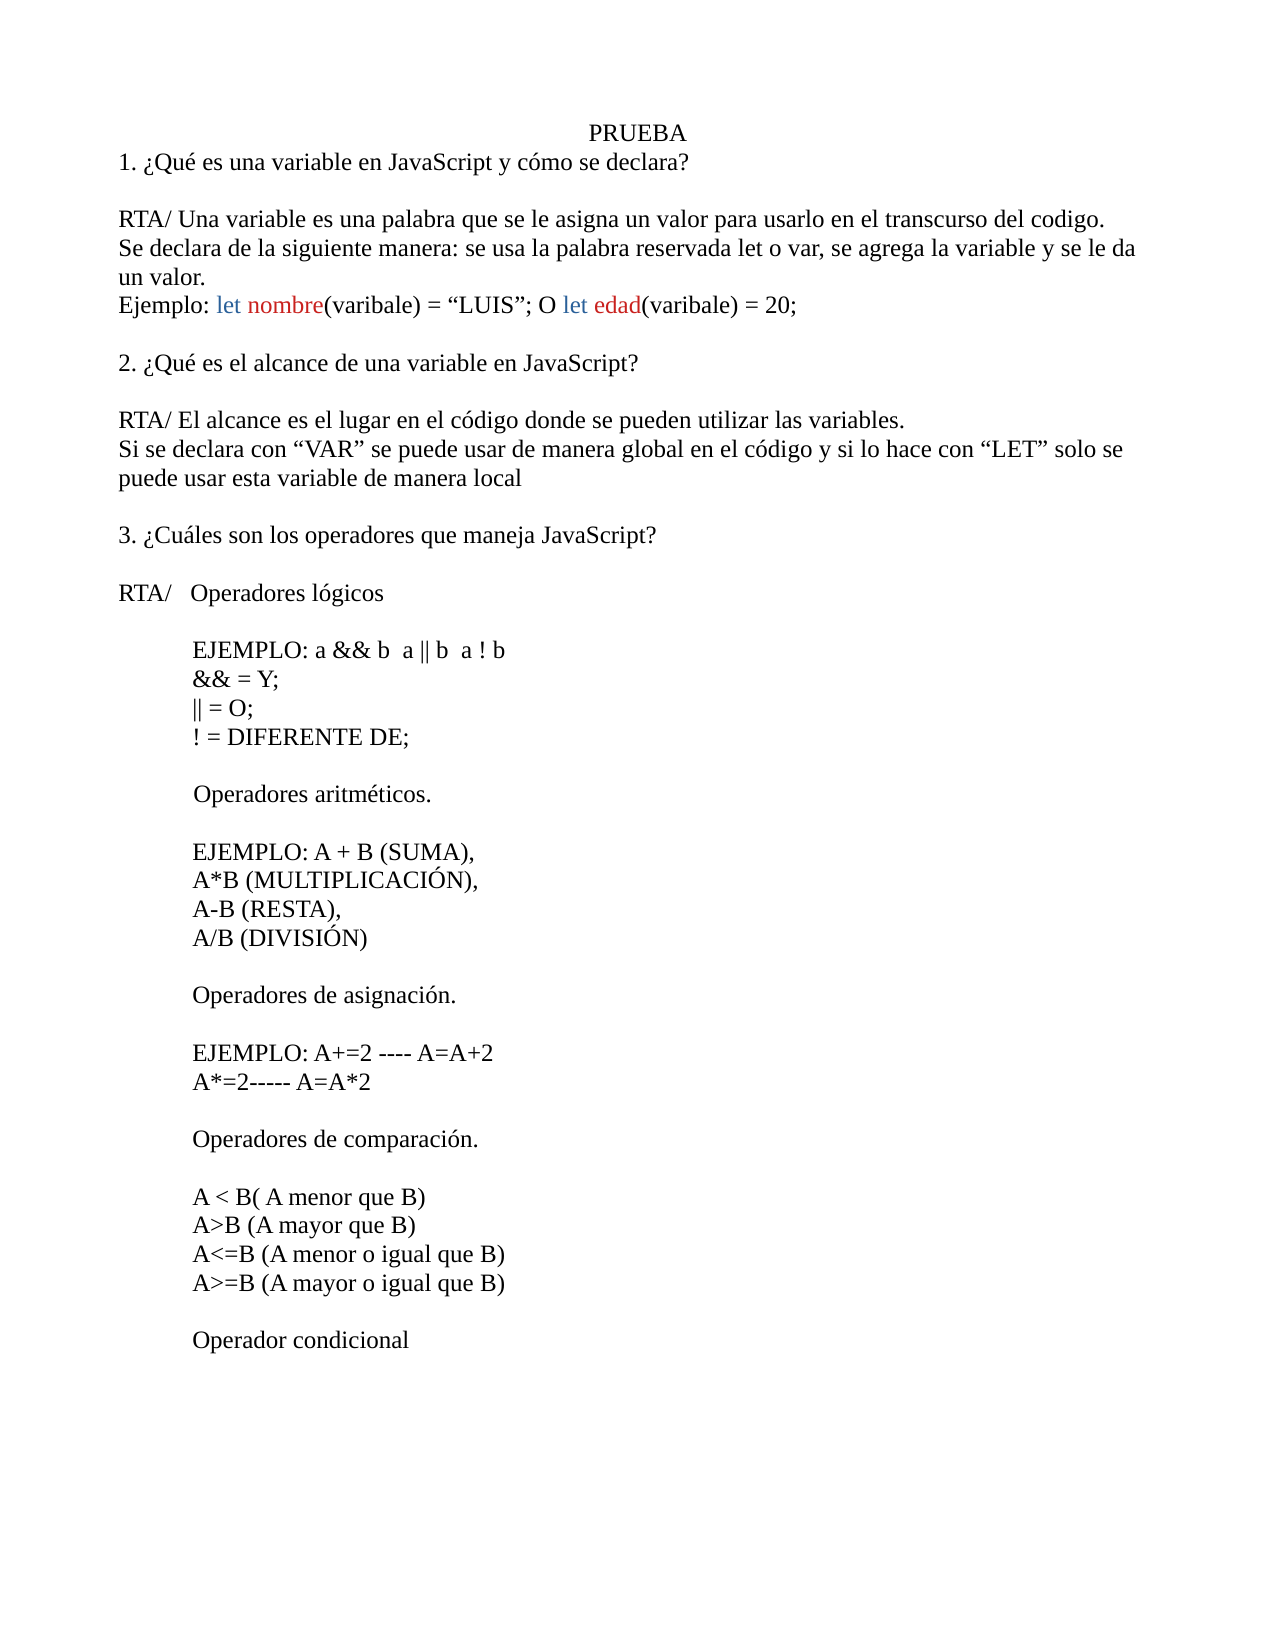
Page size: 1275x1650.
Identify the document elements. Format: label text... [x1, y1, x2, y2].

text && = Y; [118, 664, 1157, 693]
text RTA/ Operadores lógicos [118, 578, 1157, 607]
text A*B (MULTIPLICACIÓN), [118, 866, 1157, 894]
text RTA/ Una variable es una palabra que se le asigna un valor para usarlo en el transcurso del codigo. [118, 204, 1157, 233]
text A*=2----- A=A*2 [118, 1067, 1157, 1096]
text A/B (DIVISIÓN) [118, 923, 1157, 952]
text Operadores de comparación. [118, 1124, 1157, 1153]
text A>=B (A mayor o igual que B) [118, 1268, 1157, 1297]
text || = O; [118, 693, 1157, 722]
text ! = DIFERENTE DE; [118, 722, 1157, 751]
text Operadores aritméticos. [118, 779, 1157, 808]
text PRUEBA [118, 118, 1157, 147]
text EJEMPLO: A+=2 ---- A=A+2 [118, 1038, 1157, 1067]
text Operador condicional [118, 1326, 1157, 1354]
text A < B( A menor que B) [118, 1182, 1157, 1211]
text EJEMPLO: a && b a || b a ! b [118, 636, 1157, 664]
text Se declara de la siguiente manera: se usa la palabra reservada let o var, se agrega la variable y se le da un valor. [118, 233, 1157, 291]
text A<=B (A menor o igual que B) [118, 1239, 1157, 1268]
text 3. ¿Cuáles son los operadores que maneja JavaScript? [118, 521, 1157, 549]
text EJEMPLO: A + B (SUMA), [118, 837, 1157, 866]
text 2. ¿Qué es el alcance de una variable en JavaScript? [118, 348, 1157, 377]
text Ejemplo: let nombre(varibale) = “LUIS”; O let edad(varibale) = 20; [118, 291, 1157, 319]
text RTA/ El alcance es el lugar en el código donde se pueden utilizar las variables. [118, 406, 1157, 434]
text Si se declara con “VAR” se puede usar de manera global en el código y si lo hace con “LET” solo se puede usar esta variable de manera local [118, 434, 1157, 492]
text A>B (A mayor que B) [118, 1211, 1157, 1239]
text Operadores de asignación. [118, 981, 1157, 1009]
text A-B (RESTA), [118, 894, 1157, 923]
text 1. ¿Qué es una variable en JavaScript y cómo se declara? [118, 147, 1157, 176]
